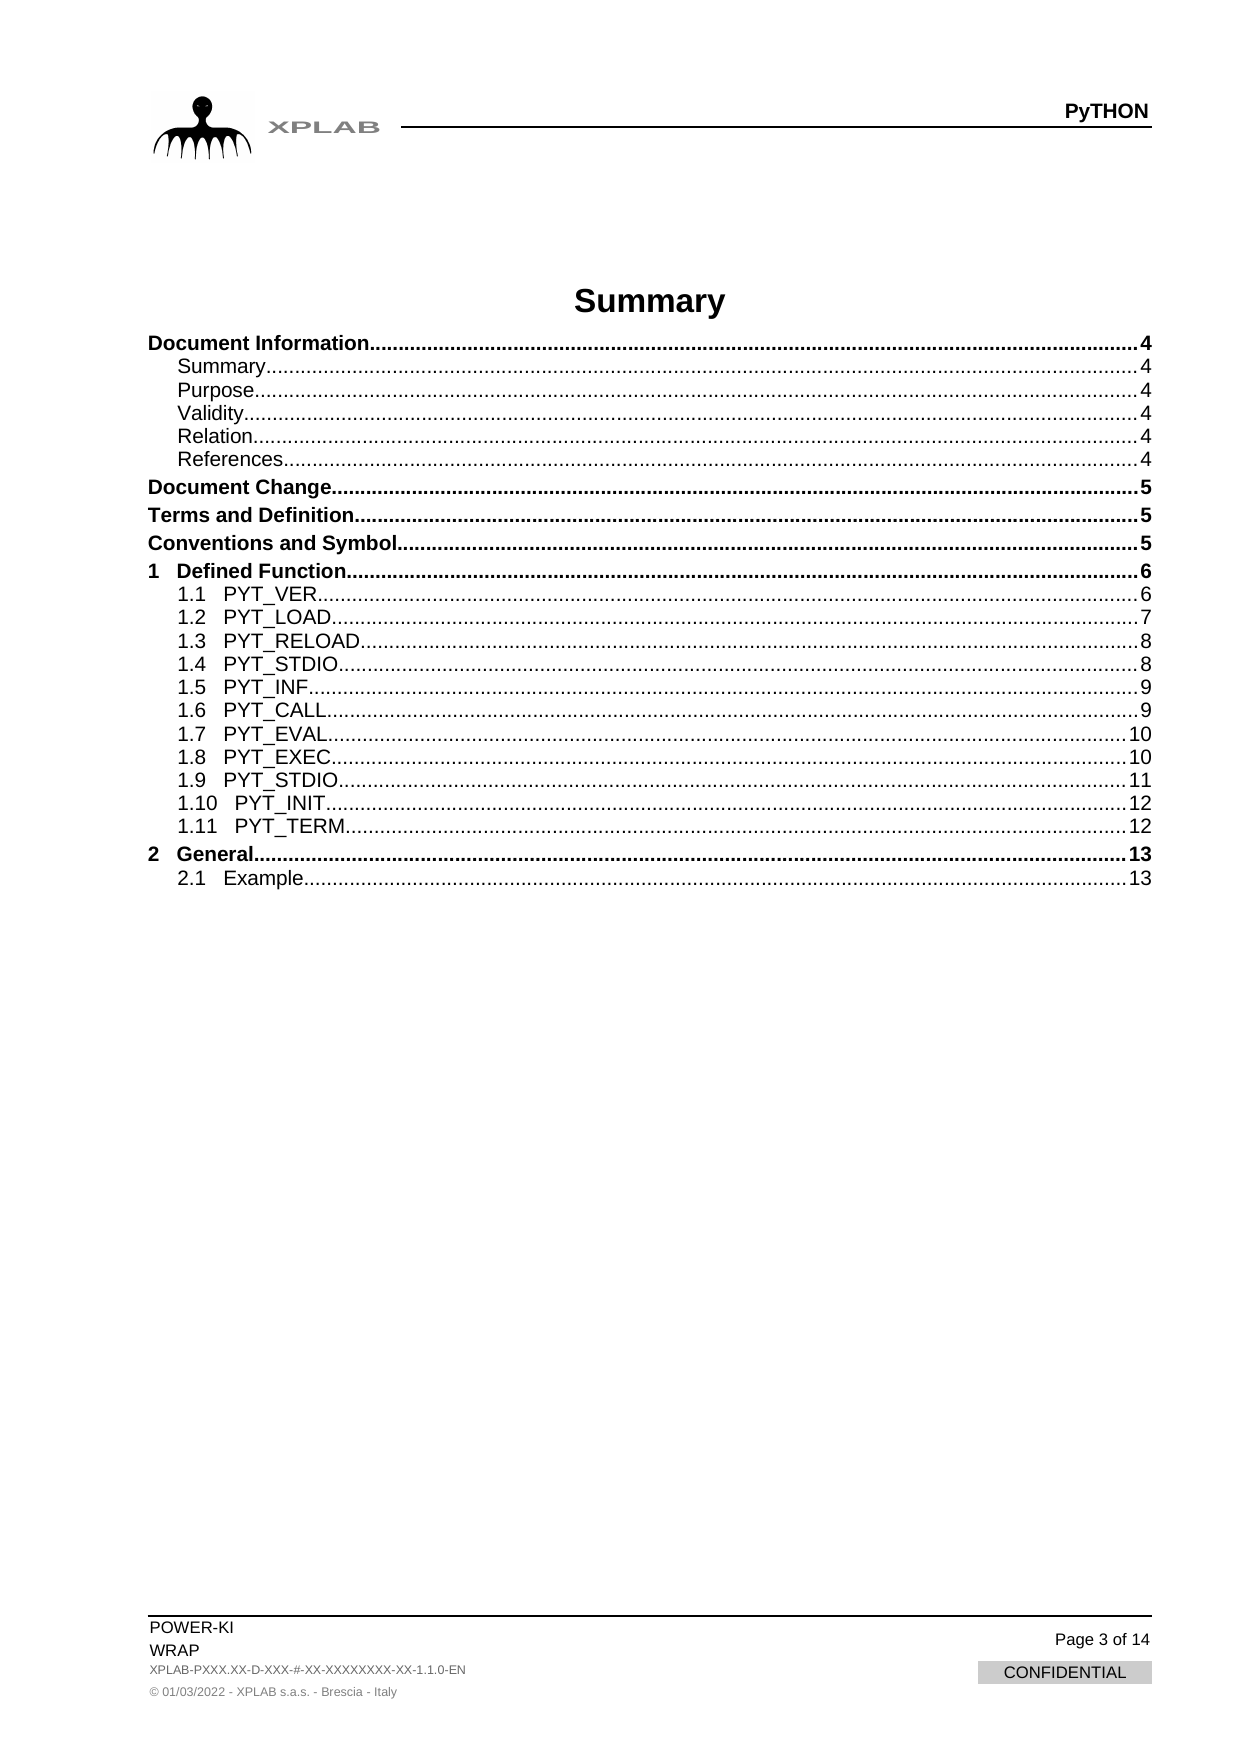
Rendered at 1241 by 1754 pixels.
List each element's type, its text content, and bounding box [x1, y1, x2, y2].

text Document Change 5 [148, 476, 1152, 499]
text Document Information 4 [148, 332, 1152, 355]
text 1.7 PYT_EVAL 10 [177, 722, 1152, 745]
text 2 General 13 [148, 843, 1152, 866]
text 1.5 PYT_INF 9 [177, 676, 1152, 699]
text Terms and Definition 5 [148, 504, 1152, 527]
text Summary 4 [177, 355, 1152, 378]
text Validity 4 [177, 401, 1152, 425]
text References 4 [177, 448, 1152, 471]
text 1.11 PYT_TERM 12 [177, 815, 1152, 838]
text 1.3 PYT_RELOAD 8 [177, 629, 1152, 652]
text 1.4 PYT_STDIO 8 [177, 652, 1152, 676]
text 1 Defined Function 6 [148, 559, 1152, 583]
text 1.8 PYT_EXEC 10 [177, 745, 1152, 769]
text 2.1 Example 13 [177, 866, 1152, 889]
text 1.2 PYT_LOAD 7 [177, 606, 1152, 629]
text 1.9 PYT_STDIO 11 [177, 769, 1152, 792]
text Conventions and Symbol 5 [148, 532, 1152, 555]
text Purpose 4 [177, 378, 1152, 401]
text 1.6 PYT_CALL 9 [177, 699, 1152, 722]
picture [150, 91, 255, 163]
text Relation 4 [177, 425, 1152, 448]
subtitle Summary [148, 282, 1152, 319]
text 1.1 PYT_VER 6 [177, 583, 1152, 606]
text 1.10 PYT_INIT 12 [177, 792, 1152, 815]
